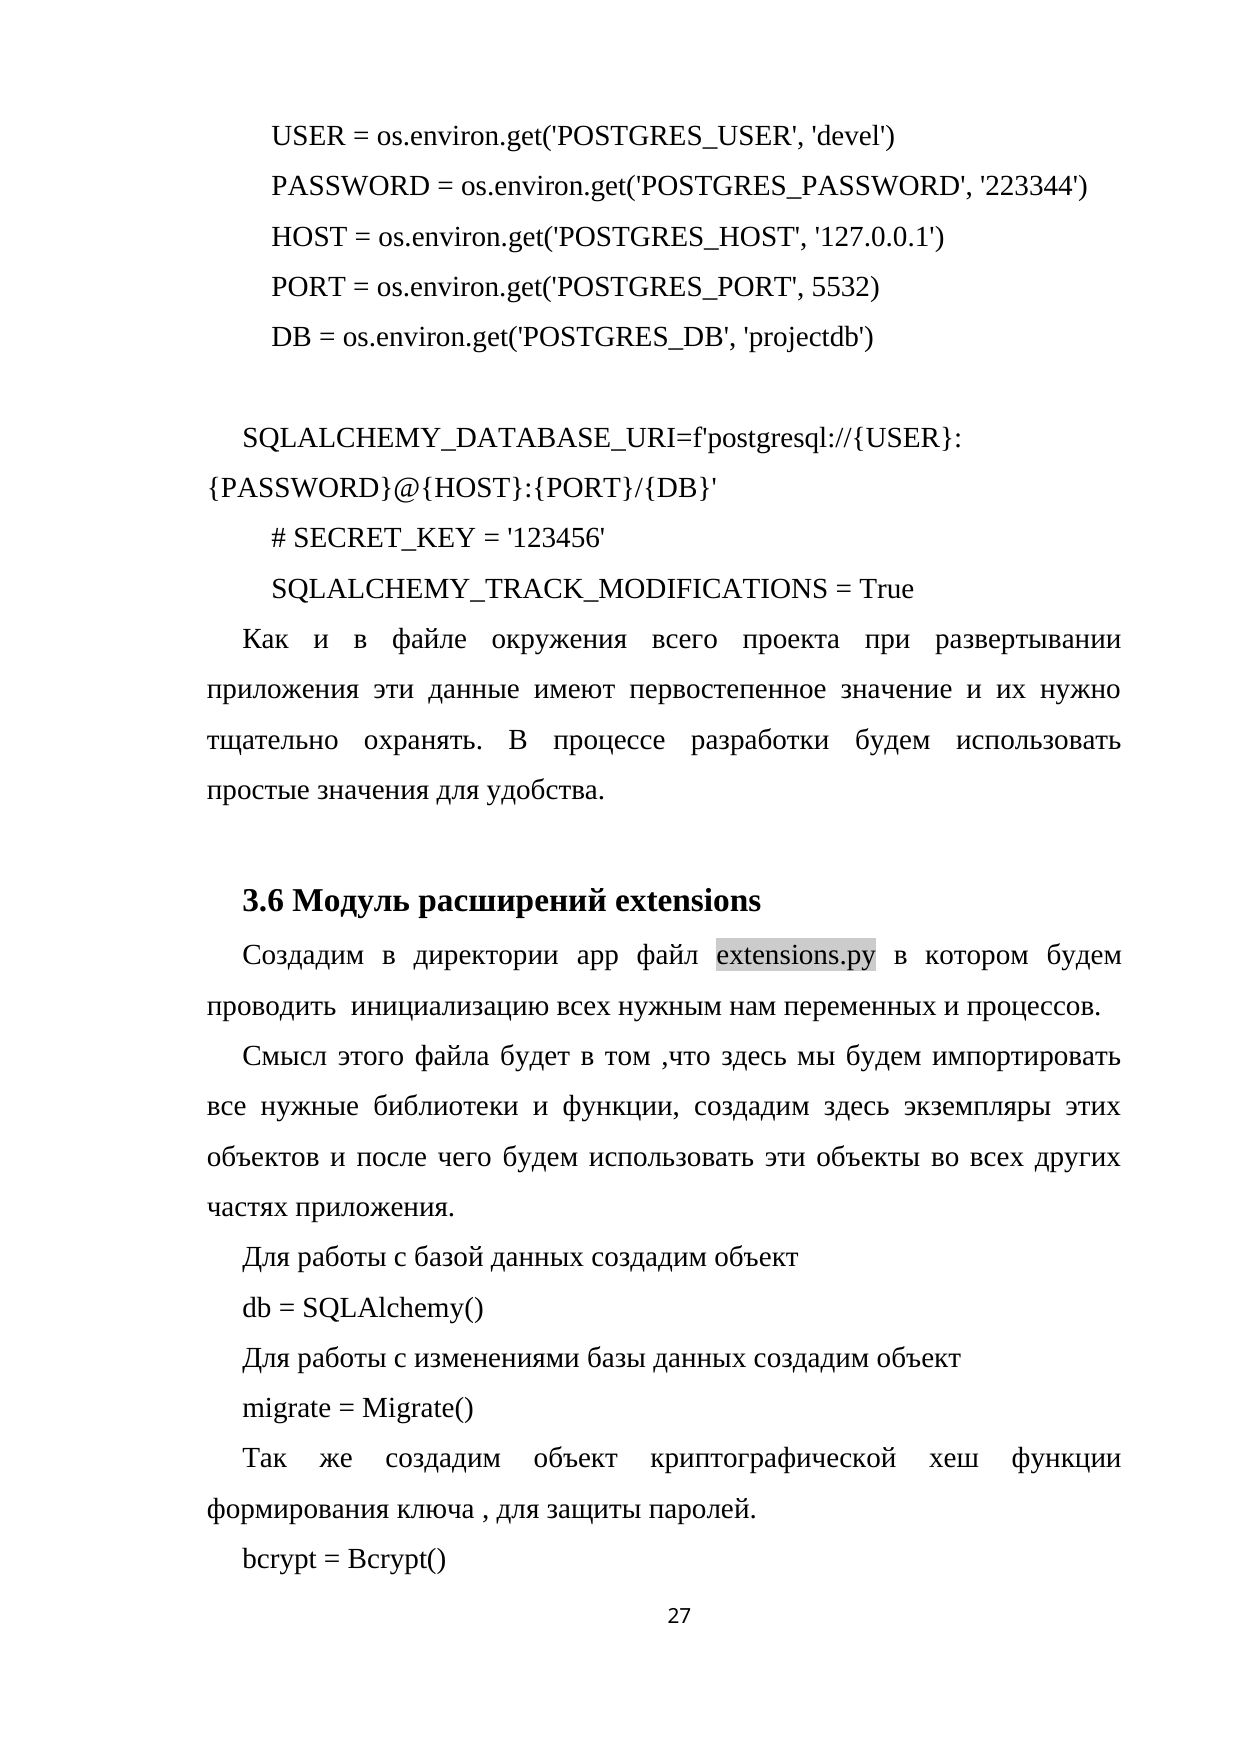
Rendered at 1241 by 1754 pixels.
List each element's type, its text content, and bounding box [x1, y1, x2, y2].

list db = SQLAlchemy() [207, 1290, 1122, 1323]
list Смысл этого файла будет в том ,что здесь мы будем импортировать все нужные библиотеки и функции, создадим здесь экземпляры этих объектов и после чего будем использовать эти объекты во всех других частях приложения. [207, 1038, 1122, 1223]
list Создадим в директории app файл extensions.py в котором будем проводить инициализацию всех нужным нам переменных и процессов. [207, 937, 1122, 1021]
list 3.6 Модуль расширений extensions [207, 880, 1122, 918]
list Для работы с базой данных создадим объект [207, 1239, 1122, 1273]
list Так же создадим объект криптографической хеш функции формирования ключа , для защиты паролей. [207, 1441, 1122, 1524]
list bcrypt = Bcrypt() [207, 1541, 1122, 1575]
list # SECRET_KEY = '123456' [207, 521, 1122, 554]
list Как и в файле окружения всего проекта при развертывании приложения эти данные имеют первостепенное значение и их нужно тщательно охранять. В процессе разработки будем использовать простые значения для удобства. [207, 621, 1122, 806]
list migrate = Migrate() [207, 1390, 1122, 1424]
list PORT = os.environ.get('POSTGRES_PORT', 5532) [207, 269, 1122, 303]
list DB = os.environ.get('POSTGRES_DB', 'projectdb') [207, 319, 1122, 353]
list Для работы с изменениями базы данных создадим объект [207, 1340, 1122, 1373]
list SQLALCHEMY_TRACK_MODIFICATIONS = True [207, 571, 1122, 604]
list SQLALCHEMY_DATABASE_URI=f'postgresql://{USER}:{PASSWORD}@{HOST}:{PORT}/{DB}' [207, 420, 1122, 504]
list USER = os.environ.get('POSTGRES_USER', 'devel') [207, 118, 1122, 152]
list HOST = os.environ.get('POSTGRES_HOST', '127.0.0.1') [207, 219, 1122, 252]
list PASSWORD = os.environ.get('POSTGRES_PASSWORD', '223344') [207, 168, 1122, 202]
